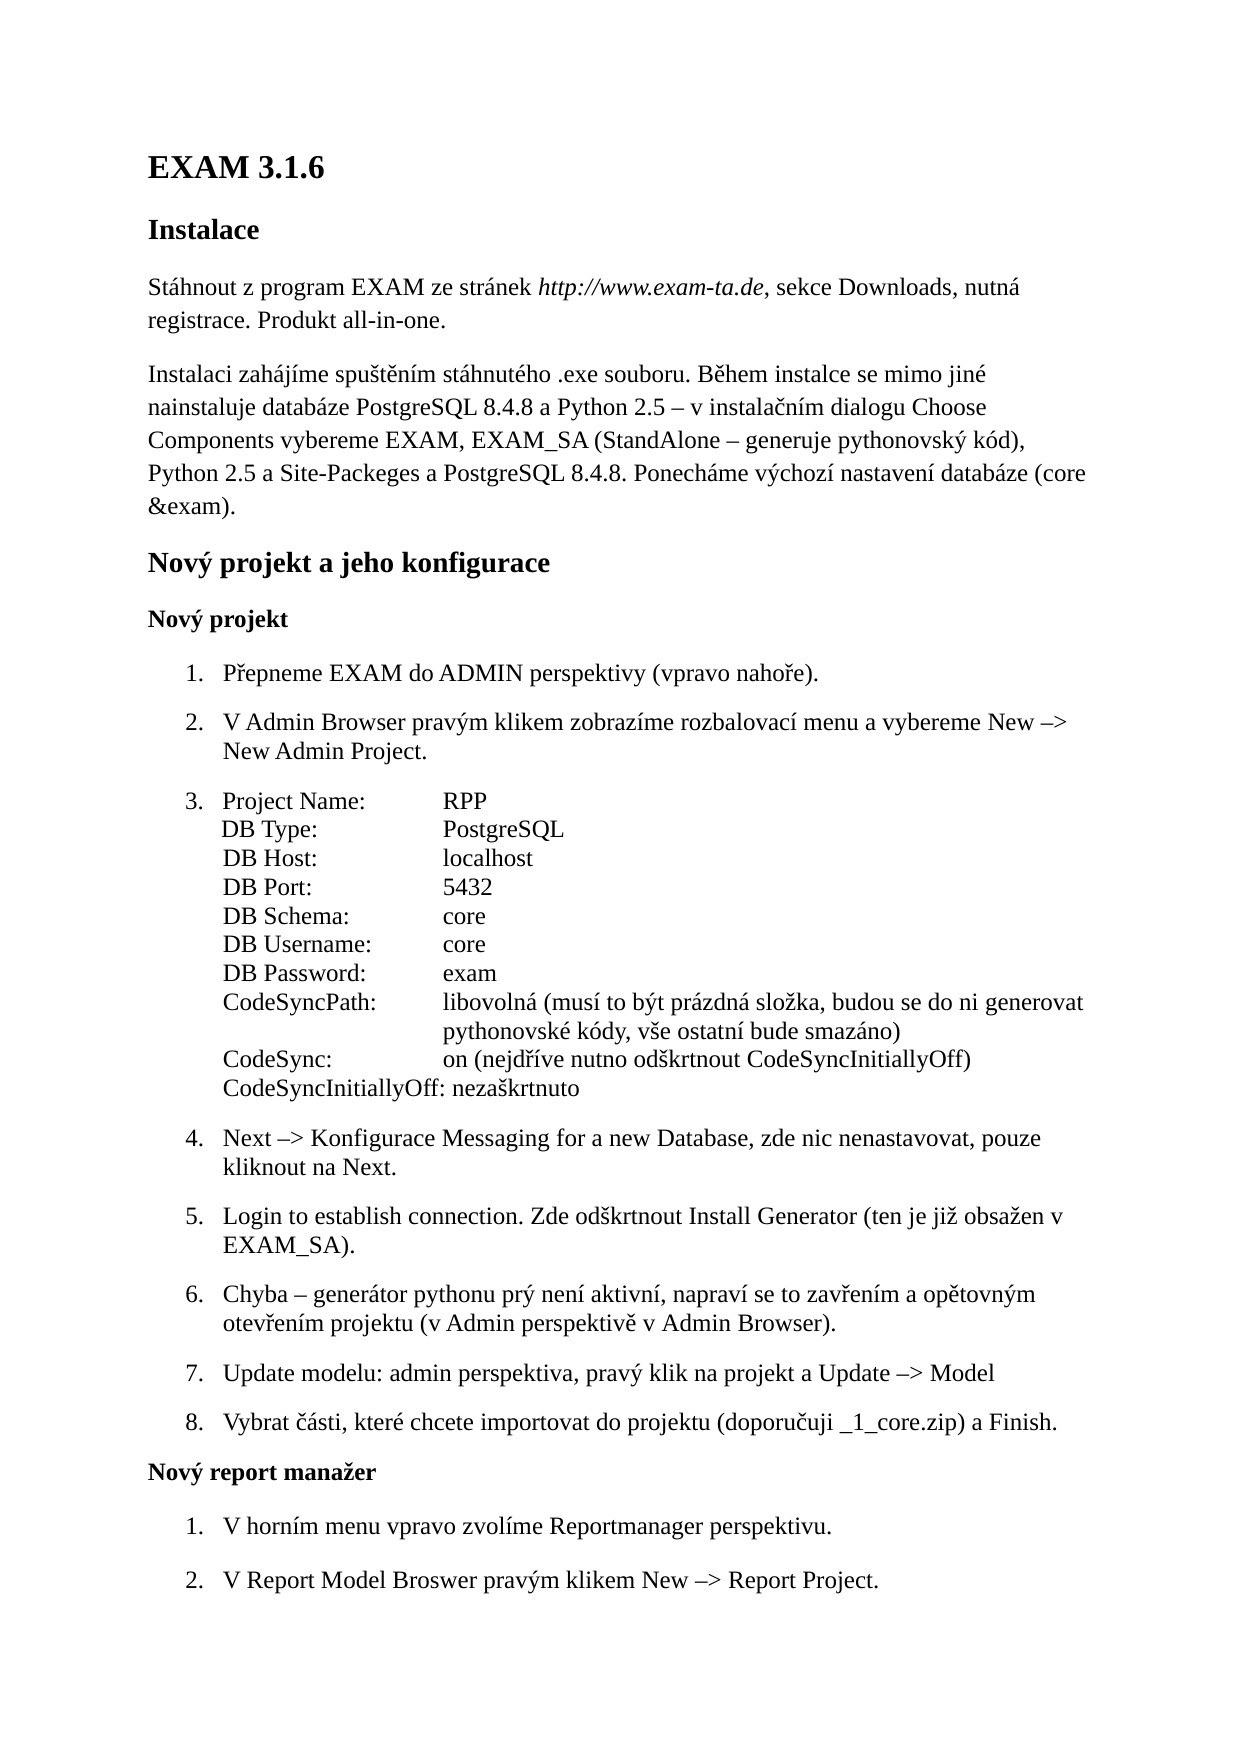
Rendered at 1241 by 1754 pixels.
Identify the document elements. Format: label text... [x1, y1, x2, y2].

list DB Username: core [223, 929, 1093, 958]
list DB Schema: core [223, 901, 1093, 929]
list Login to establish connection. Zde odškrtnout Install Generator (ten je již obsažen v EXAM_SA). [185, 1201, 1093, 1259]
text Instalace [148, 212, 1093, 246]
list DB Password: exam [223, 958, 1093, 987]
list CodeSyncPath: libovolná (musí to být prázdná složka, budou se do ni generovat pythonovské kódy, vše ostatní bude smazáno) [223, 987, 1093, 1044]
list DB Host: localhost [223, 843, 1093, 872]
text Stáhnout z program EXAM ze stránek http://www.exam-ta.de, sekce Downloads, nutná registrace. Produkt all-in-one. [148, 272, 1093, 334]
list Chyba – generátor pythonu prý není aktivní, napraví se to zavřením a opětovným otevřením projektu (v Admin perspektivě v Admin Browser). [185, 1279, 1093, 1337]
list Vybrat části, které chcete importovat do projektu (doporučuji _1_core.zip) a Finish. [185, 1407, 1093, 1436]
text Nový projekt [148, 604, 1093, 633]
list CodeSyncInitiallyOff: nezaškrtnuto [223, 1073, 1093, 1102]
list Přepneme EXAM do ADMIN perspektivy (vpravo nahoře). [185, 658, 1093, 687]
list V Admin Browser pravým klikem zobrazíme rozbalovací menu a vybereme New –> New Admin Project. [185, 707, 1093, 765]
text Nový projekt a jeho konfigurace [148, 545, 1093, 578]
list Project Name: RPP [185, 786, 1093, 814]
list DB Port: 5432 [223, 872, 1093, 901]
text DB Type: PostgreSQL [185, 814, 1093, 843]
list V Report Model Broswer pravým klikem New –> Report Project. [185, 1565, 1093, 1593]
text Instalaci zahájíme spuštěním stáhnutého .exe souboru. Během instalce se mimo jiné nainstaluje databáze PostgreSQL 8.4.8 a Python 2.5 – v instalačním dialogu Choose Components vybereme EXAM, EXAM_SA (StandAlone – generuje pythonovský kód), Python 2.5 a Site-Packeges a PostgreSQL 8.4.8. Ponecháme výchozí nastavení databáze (core &exam). [148, 359, 1093, 519]
list CodeSync: on (nejdříve nutno odškrtnout CodeSyncInitiallyOff) [223, 1044, 1093, 1073]
list Update modelu: admin perspektiva, pravý klik na projekt a Update –> Model [185, 1358, 1093, 1387]
text Nový report manažer [148, 1457, 1093, 1486]
text EXAM 3.1.6 [148, 148, 1093, 186]
list V horním menu vpravo zvolíme Reportmanager perspektivu. [185, 1511, 1093, 1540]
list Next –> Konfigurace Messaging for a new Database, zde nic nenastavovat, pouze kliknout na Next. [185, 1123, 1093, 1180]
